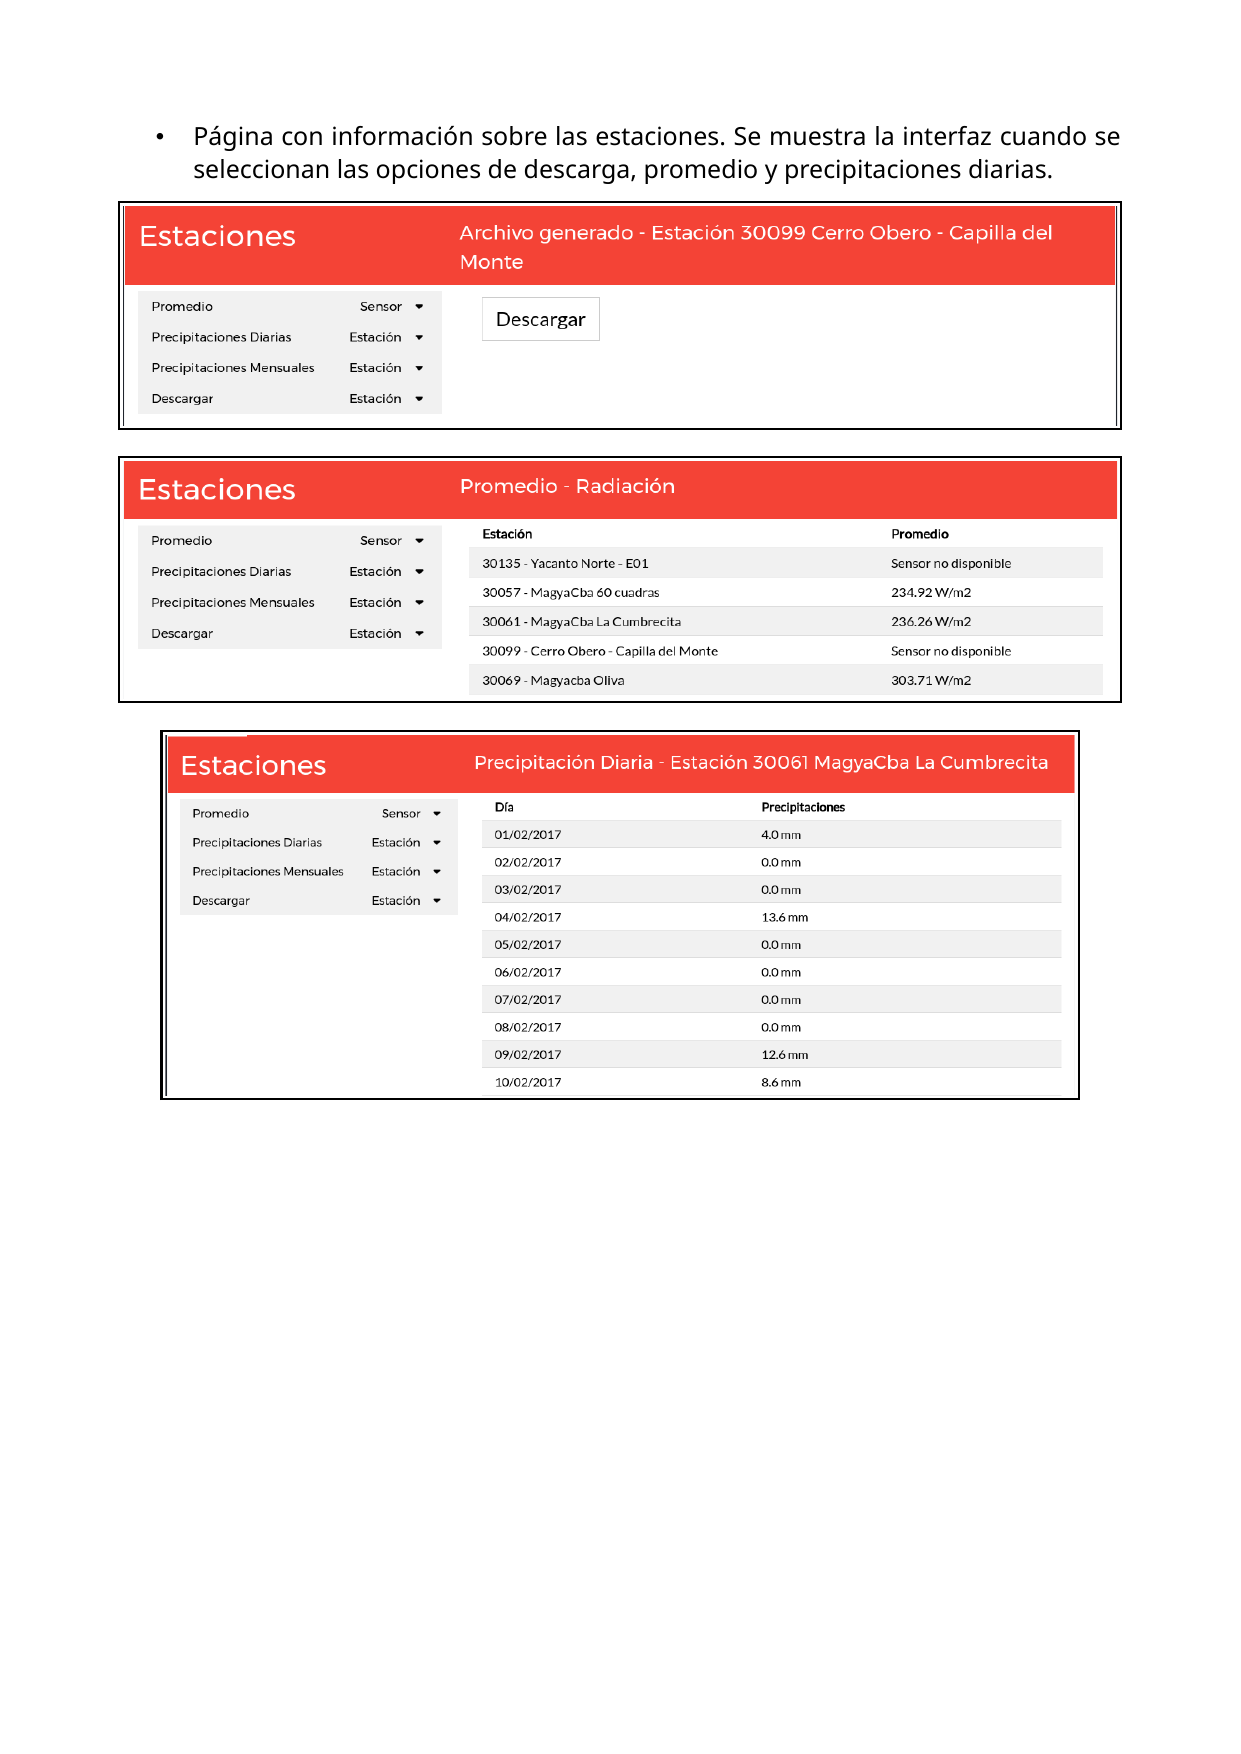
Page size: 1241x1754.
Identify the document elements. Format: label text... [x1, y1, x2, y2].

list [163, 732, 1078, 1098]
picture [165, 735, 1075, 1096]
picture [123, 461, 1118, 699]
list Página con información sobre las estaciones. Se muestra la interfaz cuando se seleccionan las opciones de descarga, promedio y precipitaciones diarias. [156, 118, 1122, 186]
list [120, 458, 1120, 701]
list [120, 203, 1120, 428]
picture [123, 206, 1118, 426]
